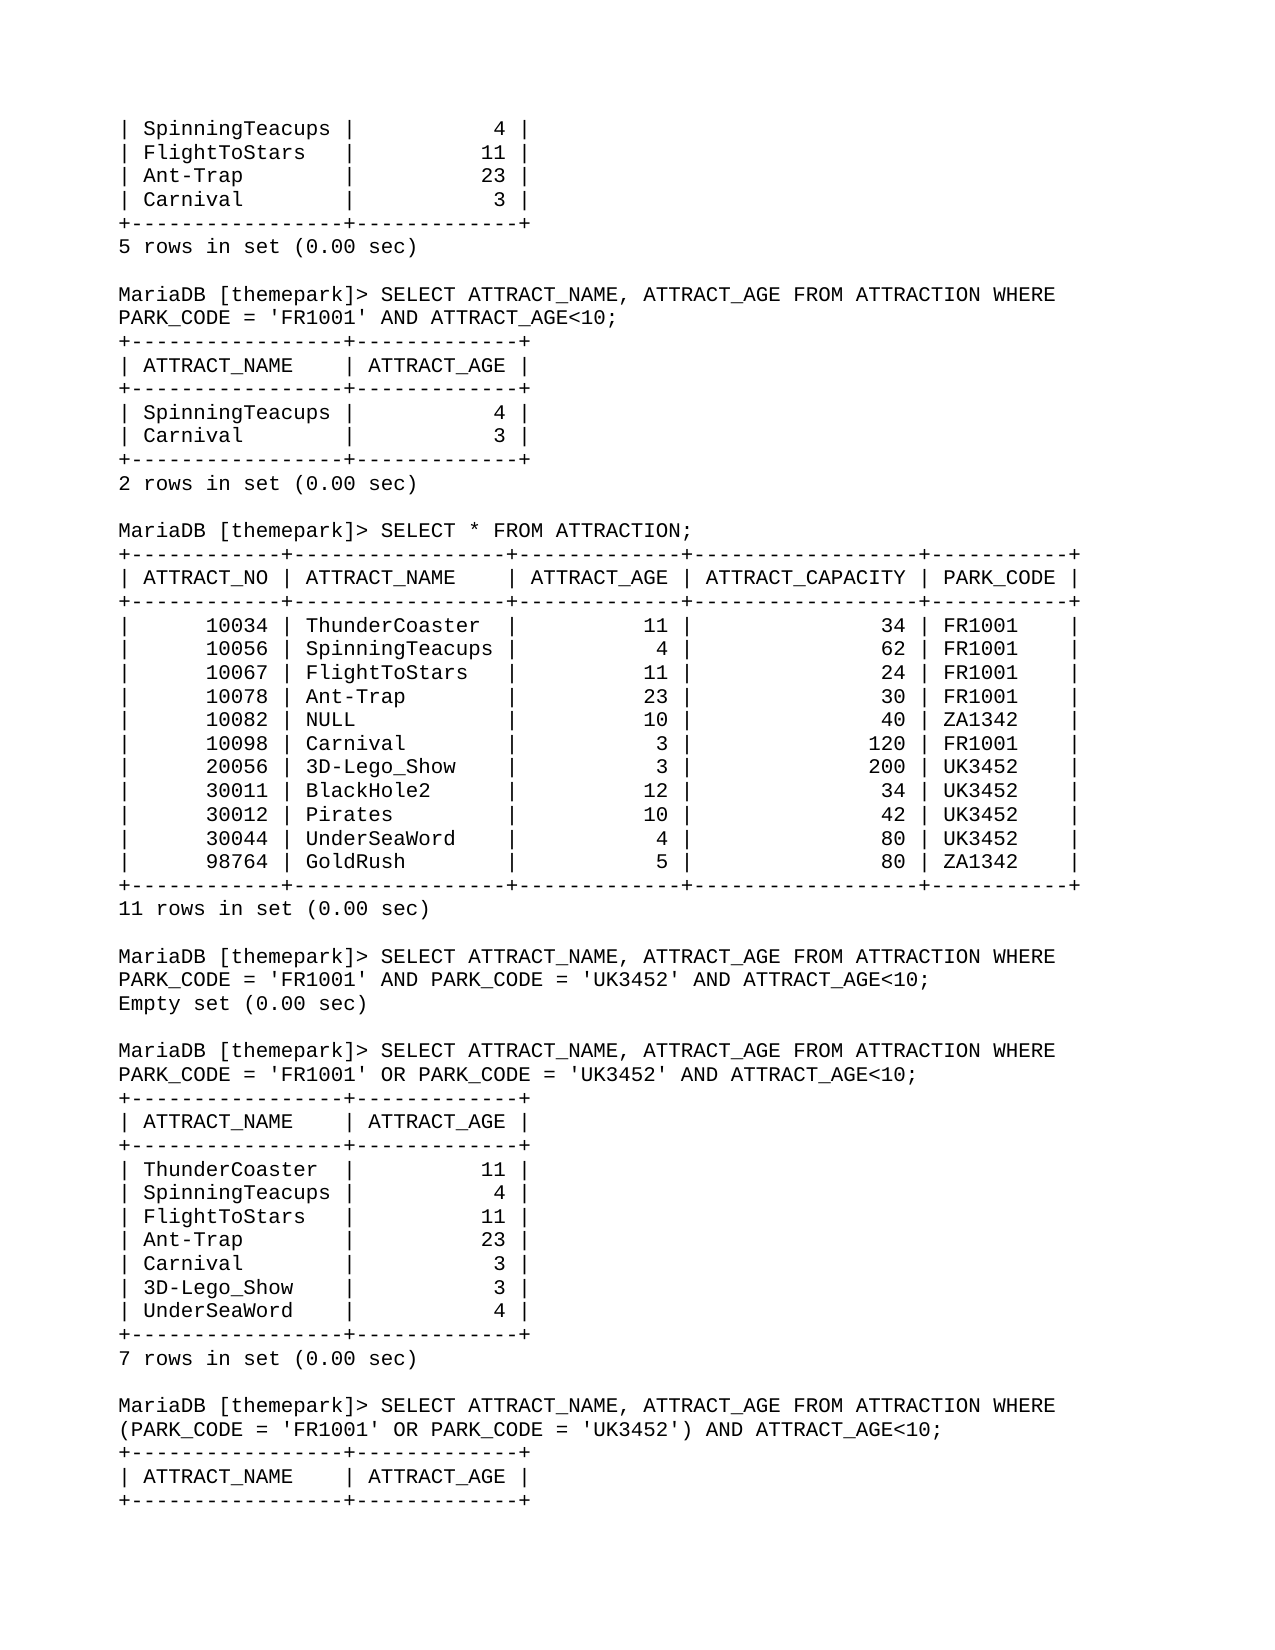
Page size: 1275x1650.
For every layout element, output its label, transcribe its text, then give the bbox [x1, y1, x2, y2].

text | SpinningTeacups | 4 | [118, 1182, 1157, 1206]
text | Carnival | 3 | [118, 1253, 1157, 1277]
text | Ant-Trap | 23 | [118, 165, 1157, 189]
text +-----------------+-------------+ [118, 213, 1157, 236]
text | 20056 | 3D-Lego_Show | 3 | 200 | UK3452 | [118, 757, 1157, 780]
text | Carnival | 3 | [118, 189, 1157, 213]
text | ThunderCoaster | 11 | [118, 1158, 1157, 1182]
text 11 rows in set (0.00 sec) [118, 898, 1157, 922]
text | UnderSeaWord | 4 | [118, 1300, 1157, 1324]
text | 98764 | GoldRush | 5 | 80 | ZA1342 | [118, 851, 1157, 875]
text Empty set (0.00 sec) [118, 993, 1157, 1017]
text | 10078 | Ant-Trap | 23 | 30 | FR1001 | [118, 686, 1157, 709]
text | FlightToStars | 11 | [118, 1206, 1157, 1229]
text +------------+-----------------+-------------+------------------+-----------+ [118, 591, 1157, 615]
text +-----------------+-------------+ [118, 331, 1157, 354]
text | 3D-Lego_Show | 3 | [118, 1277, 1157, 1300]
text MariaDB [themepark]> SELECT ATTRACT_NAME, ATTRACT_AGE FROM ATTRACTION WHERE PARK_CODE = 'FR1001' AND PARK_CODE = 'UK3452' AND ATTRACT_AGE<10; [118, 946, 1157, 993]
text | 10056 | SpinningTeacups | 4 | 62 | FR1001 | [118, 638, 1157, 662]
text +-----------------+-------------+ [118, 1324, 1157, 1348]
text MariaDB [themepark]> SELECT * FROM ATTRACTION; [118, 520, 1157, 544]
text +-----------------+-------------+ [118, 449, 1157, 473]
text +-----------------+-------------+ [118, 1489, 1157, 1513]
text | 30011 | BlackHole2 | 12 | 34 | UK3452 | [118, 780, 1157, 804]
text +-----------------+-------------+ [118, 1442, 1157, 1466]
text | ATTRACT_NAME | ATTRACT_AGE | [118, 354, 1157, 378]
text +------------+-----------------+-------------+------------------+-----------+ [118, 544, 1157, 567]
text 5 rows in set (0.00 sec) [118, 236, 1157, 260]
text | SpinningTeacups | 4 | [118, 118, 1157, 142]
text +------------+-----------------+-------------+------------------+-----------+ [118, 875, 1157, 898]
text 7 rows in set (0.00 sec) [118, 1348, 1157, 1371]
text | ATTRACT_NAME | ATTRACT_AGE | [118, 1466, 1157, 1489]
text | FlightToStars | 11 | [118, 142, 1157, 165]
text | 10034 | ThunderCoaster | 11 | 34 | FR1001 | [118, 615, 1157, 638]
text | 10098 | Carnival | 3 | 120 | FR1001 | [118, 733, 1157, 757]
text | 10082 | NULL | 10 | 40 | ZA1342 | [118, 709, 1157, 733]
text | Carnival | 3 | [118, 426, 1157, 449]
text | Ant-Trap | 23 | [118, 1229, 1157, 1253]
text +-----------------+-------------+ [118, 1088, 1157, 1111]
text | 30012 | Pirates | 10 | 42 | UK3452 | [118, 804, 1157, 827]
text MariaDB [themepark]> SELECT ATTRACT_NAME, ATTRACT_AGE FROM ATTRACTION WHERE (PARK_CODE = 'FR1001' OR PARK_CODE = 'UK3452') AND ATTRACT_AGE<10; [118, 1395, 1157, 1442]
text | 30044 | UnderSeaWord | 4 | 80 | UK3452 | [118, 827, 1157, 851]
text | SpinningTeacups | 4 | [118, 402, 1157, 426]
text MariaDB [themepark]> SELECT ATTRACT_NAME, ATTRACT_AGE FROM ATTRACTION WHERE PARK_CODE = 'FR1001' OR PARK_CODE = 'UK3452' AND ATTRACT_AGE<10; [118, 1040, 1157, 1088]
text MariaDB [themepark]> SELECT ATTRACT_NAME, ATTRACT_AGE FROM ATTRACTION WHERE PARK_CODE = 'FR1001' AND ATTRACT_AGE<10; [118, 284, 1157, 331]
text | ATTRACT_NO | ATTRACT_NAME | ATTRACT_AGE | ATTRACT_CAPACITY | PARK_CODE | [118, 567, 1157, 591]
text 2 rows in set (0.00 sec) [118, 473, 1157, 496]
text | 10067 | FlightToStars | 11 | 24 | FR1001 | [118, 662, 1157, 686]
text +-----------------+-------------+ [118, 1135, 1157, 1158]
text | ATTRACT_NAME | ATTRACT_AGE | [118, 1111, 1157, 1135]
text +-----------------+-------------+ [118, 378, 1157, 402]
